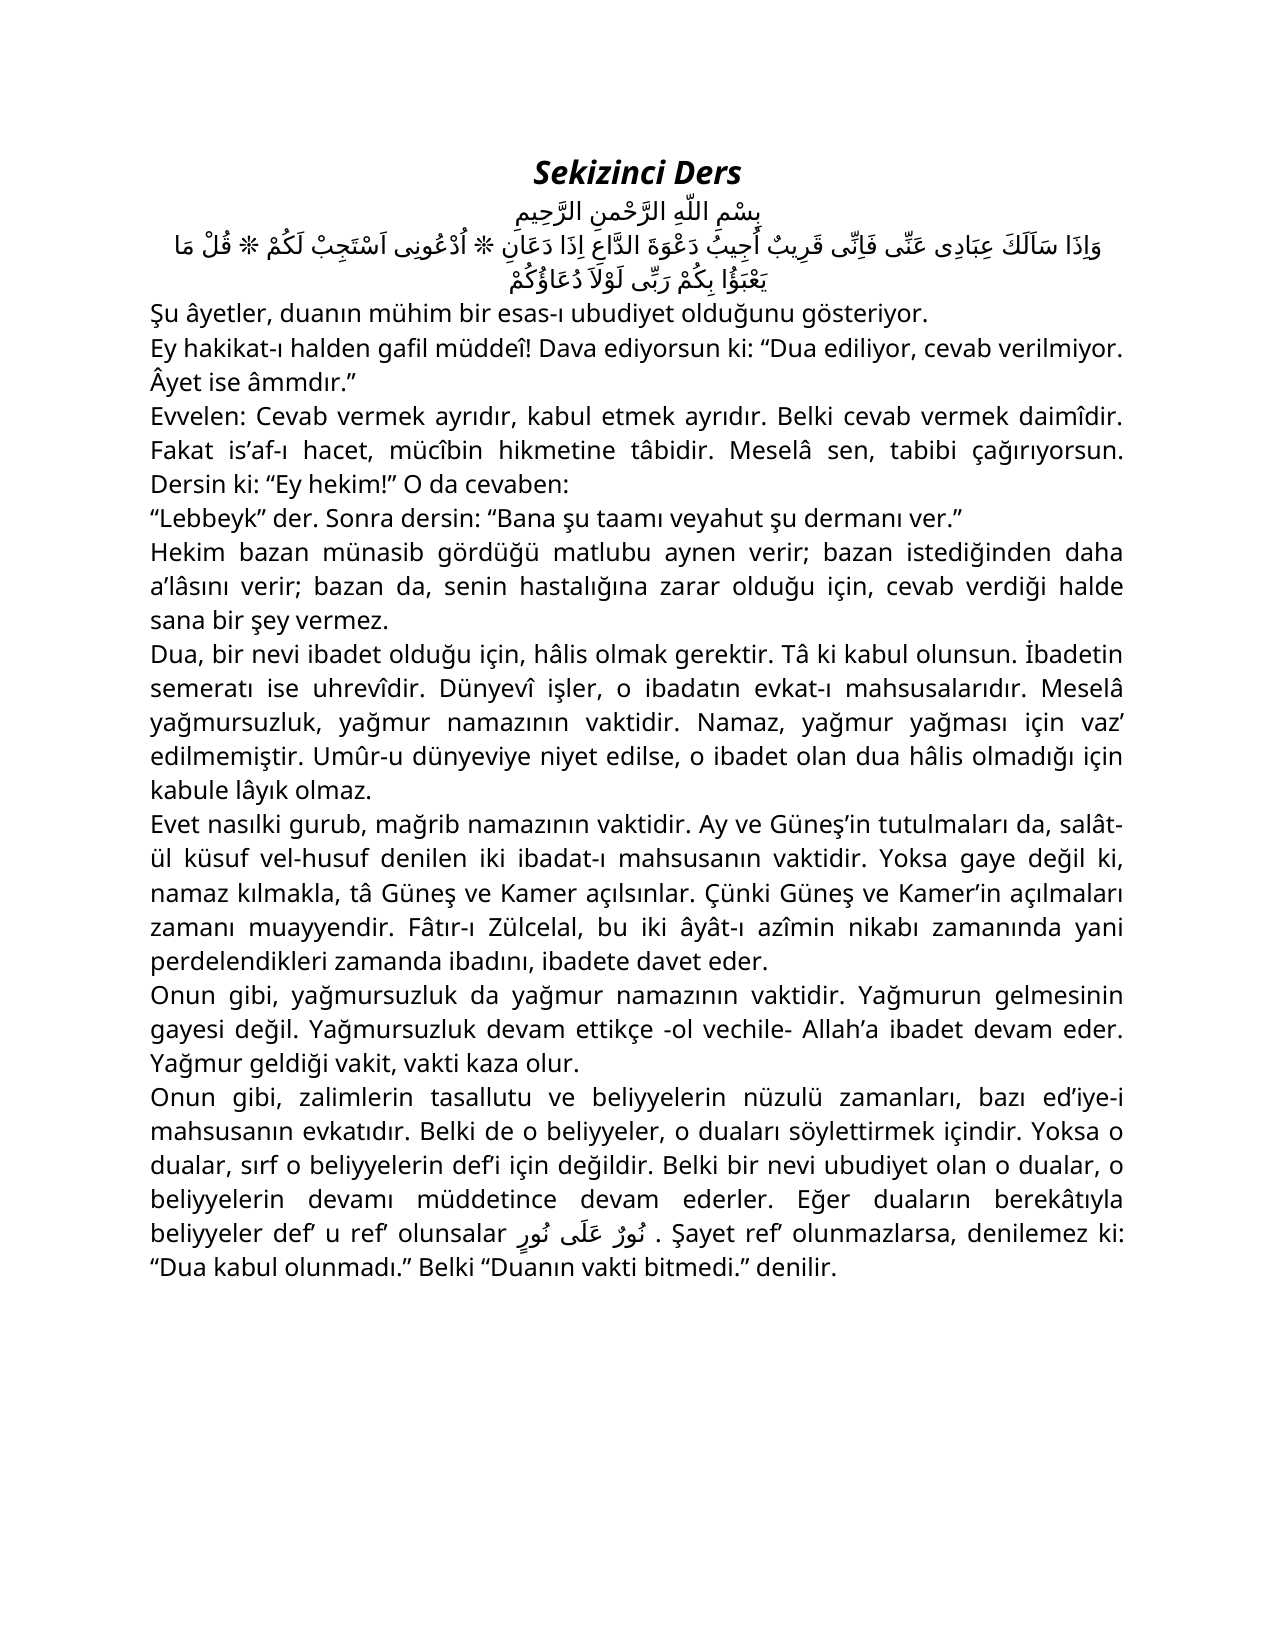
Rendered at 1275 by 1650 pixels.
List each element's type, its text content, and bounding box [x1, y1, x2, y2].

subtitle Sekizinci Ders [150, 150, 1125, 194]
text “Lebbeyk” der. Sonra dersin: “Bana şu taamı veyahut şu dermanı ver.” [150, 501, 1125, 534]
text Dua, bir nevi ibadet olduğu için, hâlis olmak gerektir. Tâ ki kabul olunsun. İbadetin semeratı ise uhrevîdir. Dünyevî işler, o ibadatın evkat-ı mahsusalarıdır. Meselâ yağmursuzluk, yağmur namazının vaktidir. Namaz, yağmur yağması için vaz’ edilmemiştir. Umûr-u dünyeviye niyet edilse, o ibadet olan dua hâlis olmadığı için kabule lâyık olmaz. [150, 637, 1125, 807]
text وَاِذَا سَاَلَكَ عِبَادِى عَنِّى فَاِنِّى قَرِيبٌ اُجِيبُ دَعْوَةَ الدَّاعِ اِذَا دَعَانِ ❊ اُدْعُونِى اَسْتَجِبْ لَكُمْ ❊ قُلْ مَا يَعْبَؤُا بِكُمْ رَبِّى لَوْلاَ دُعَاؤُكُمْ [150, 228, 1125, 296]
text بِسْمِ اللّهِ الرَّحْمنِ الرَّحِيمِ [150, 194, 1125, 228]
text Hekim bazan münasib gördüğü matlubu aynen verir; bazan istediğinden daha a’lâsını verir; bazan da, senin hastalığına zarar olduğu için, cevab verdiği halde sana bir şey vermez. [150, 534, 1125, 637]
text Evet nasılki gurub, mağrib namazının vaktidir. Ay ve Güneş’in tutulmaları da, salât-ül küsuf vel-husuf denilen iki ibadat-ı mahsusanın vaktidir. Yoksa gaye değil ki, namaz kılmakla, tâ Güneş ve Kamer açılsınlar. Çünki Güneş ve Kamer’in açılmaları zamanı muayyendir. Fâtır-ı Zülcelal, bu iki âyât-ı azîmin nikabı zamanında yani perdelendikleri zamanda ibadını, ibadete davet eder. [150, 807, 1125, 977]
text Evvelen: Cevab vermek ayrıdır, kabul etmek ayrıdır. Belki cevab vermek daimîdir. Fakat is’af-ı hacet, mücîbin hikmetine tâbidir. Meselâ sen, tabibi çağırıyorsun. Dersin ki: “Ey hekim!” O da cevaben: [150, 398, 1125, 501]
text Şu âyetler, duanın mühim bir esas-ı ubudiyet olduğunu gösteriyor. [150, 296, 1125, 330]
text Onun gibi, yağmursuzluk da yağmur namazının vaktidir. Yağmurun gelmesinin gayesi değil. Yağmursuzluk devam ettikçe -ol vechile- Allah’a ibadet devam eder. Yağmur geldiği vakit, vakti kaza olur. [150, 977, 1125, 1079]
text Onun gibi, zalimlerin tasallutu ve beliyyelerin nüzulü zamanları, bazı ed’iye-i mahsusanın evkatıdır. Belki de o beliyyeler, o duaları söylettirmek içindir. Yoksa o dualar, sırf o beliyyelerin def’i için değildir. Belki bir nevi ubudiyet olan o dualar, o beliyyelerin devamı müddetince devam ederler. Eğer duaların berekâtıyla beliyyeler def’ u ref’ olunsalar نُورٌ عَلَى نُورٍ . Şayet ref’ olunmazlarsa, denilemez ki: “Dua kabul olunmadı.” Belki “Duanın vakti bitmedi.” denilir. [150, 1079, 1125, 1284]
text Ey hakikat-ı halden gafil müddeî! Dava ediyorsun ki: “Dua ediliyor, cevab verilmiyor. Âyet ise âmmdır.” [150, 330, 1125, 398]
